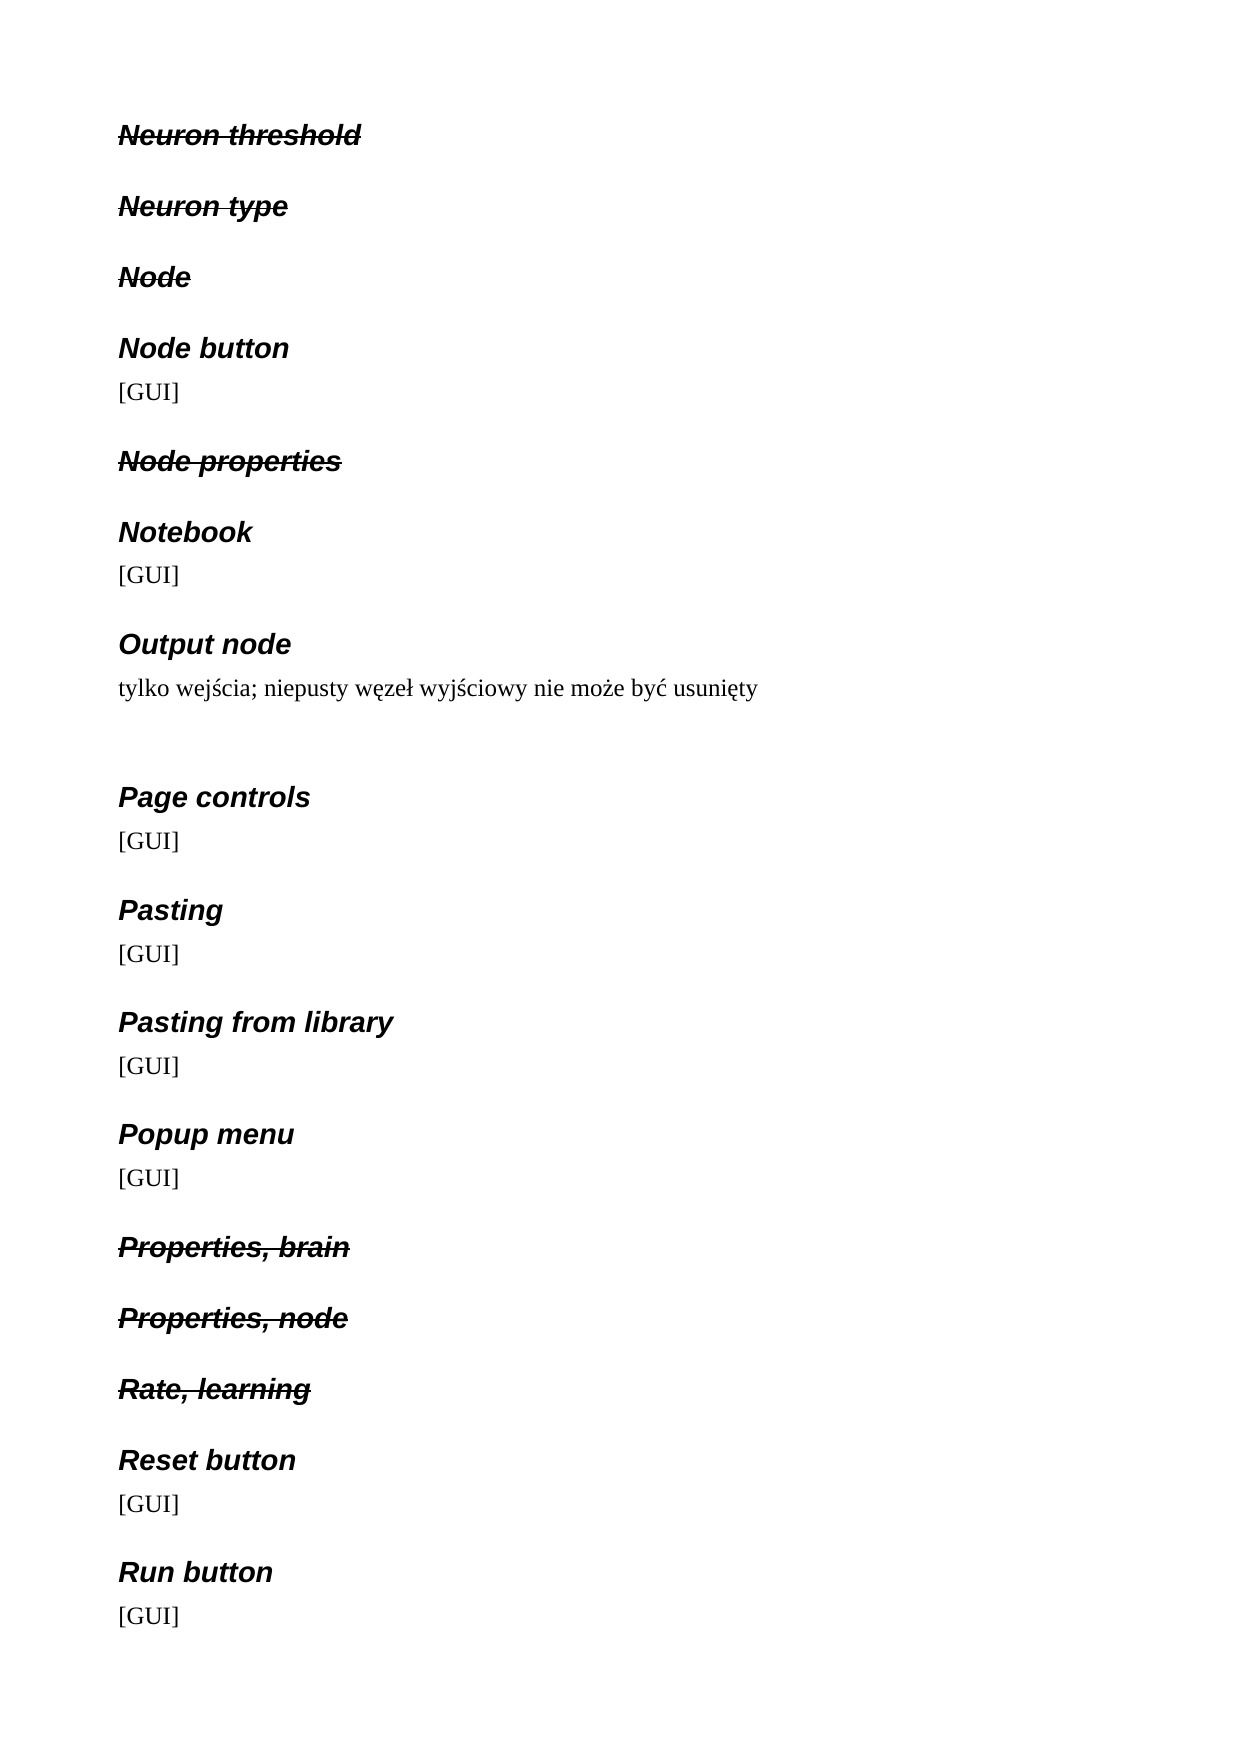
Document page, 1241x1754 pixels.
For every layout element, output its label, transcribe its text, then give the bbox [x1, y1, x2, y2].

subtitle Output node [118, 627, 1122, 660]
text [GUI] [118, 826, 1122, 855]
text [GUI] [118, 377, 1122, 406]
text tylko wejścia; niepusty węzeł wyjściowy nie może być usunięty [118, 673, 1122, 702]
subtitle Reset button [118, 1443, 1122, 1476]
subtitle Pasting [118, 893, 1122, 926]
subtitle Popup menu [118, 1117, 1122, 1151]
subtitle Neuron threshold [118, 118, 1122, 152]
subtitle Node button [118, 331, 1122, 365]
text [GUI] [118, 1601, 1122, 1630]
subtitle Properties, brain [118, 1229, 1122, 1263]
subtitle Properties, node [118, 1301, 1122, 1334]
subtitle Page controls [118, 780, 1122, 814]
subtitle Pasting from library [118, 1005, 1122, 1038]
subtitle Node properties [118, 443, 1122, 477]
text [GUI] [118, 561, 1122, 589]
subtitle Rate, learning [118, 1372, 1122, 1405]
subtitle Neuron type [118, 189, 1122, 223]
text [GUI] [118, 1163, 1122, 1192]
text [GUI] [118, 1489, 1122, 1517]
subtitle Notebook [118, 514, 1122, 548]
subtitle Run button [118, 1555, 1122, 1588]
subtitle Node [118, 260, 1122, 294]
text [GUI] [118, 939, 1122, 967]
text [GUI] [118, 1051, 1122, 1080]
